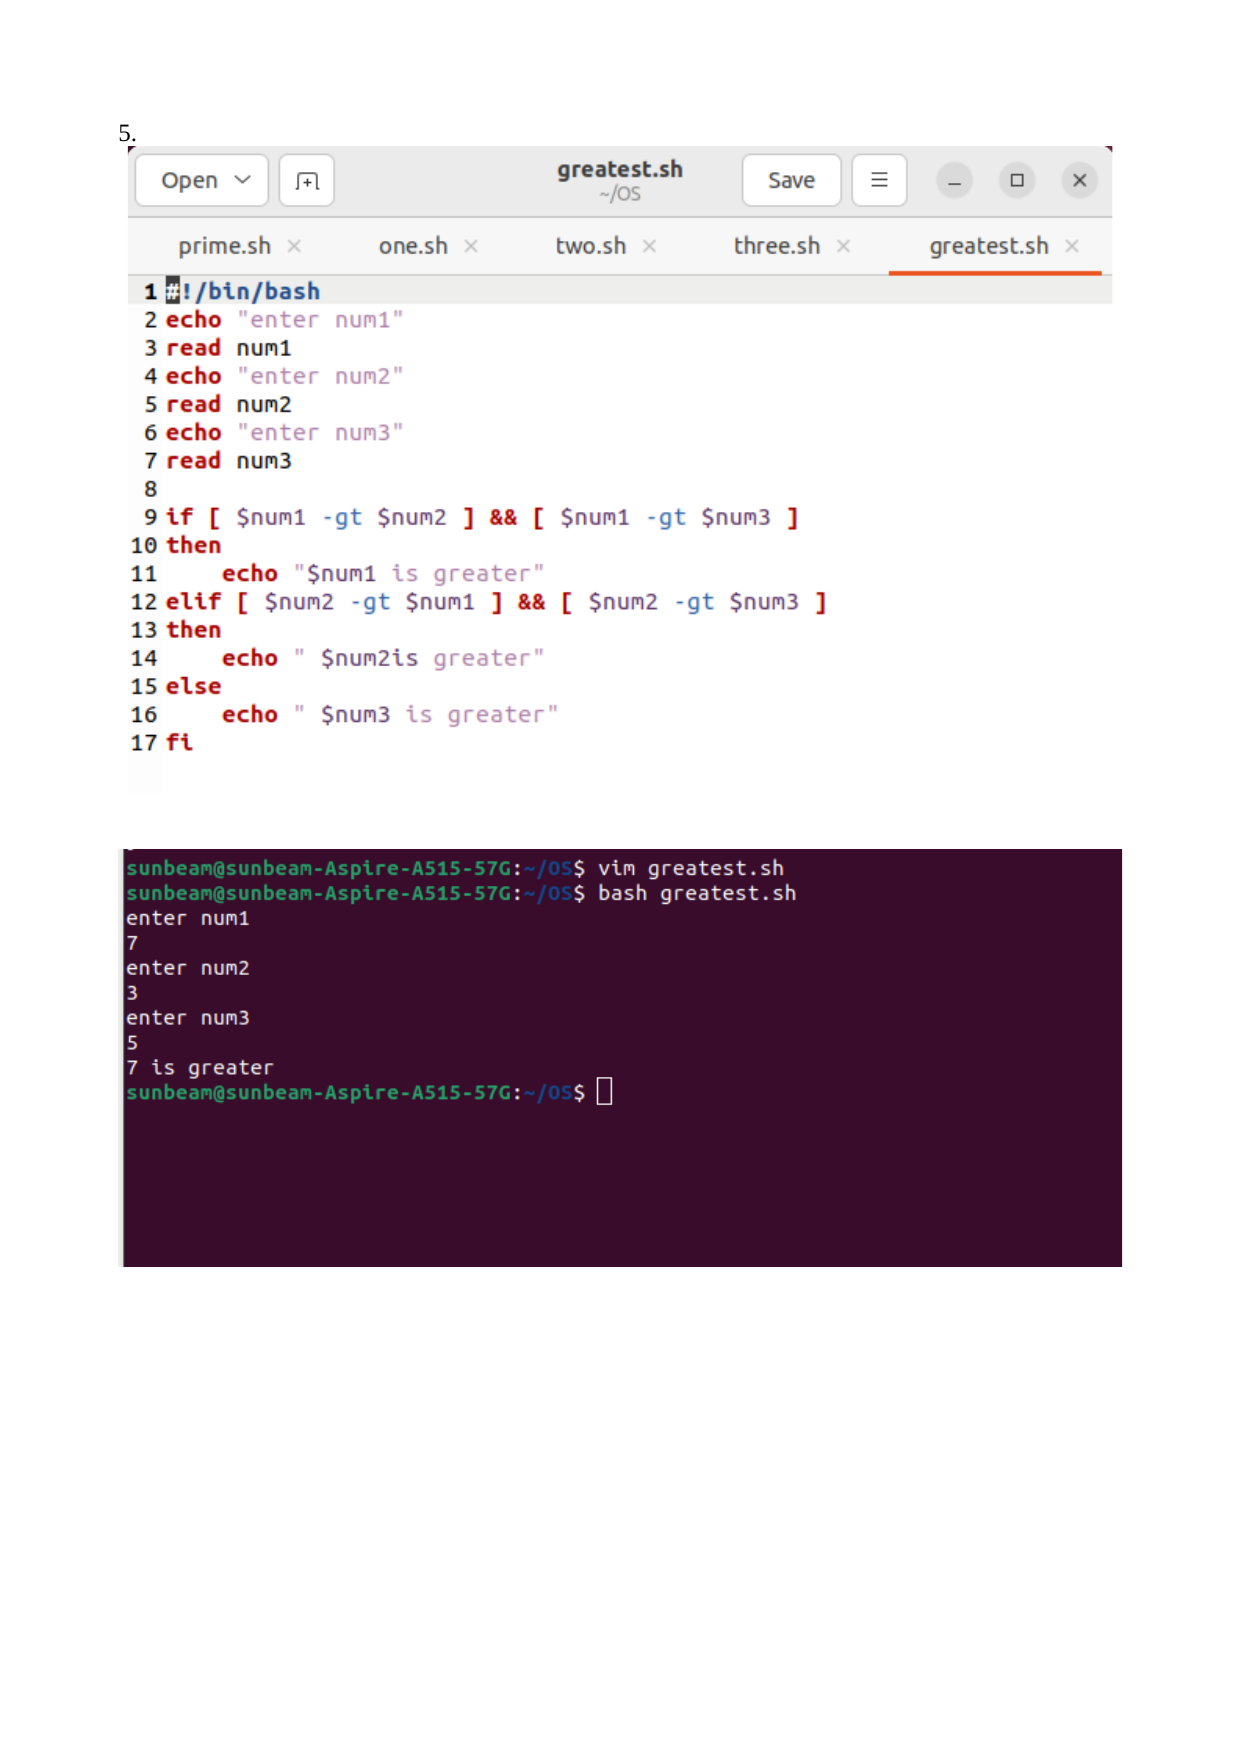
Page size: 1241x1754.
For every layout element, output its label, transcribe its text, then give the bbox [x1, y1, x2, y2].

picture [118, 849, 1123, 1267]
picture [127, 146, 1113, 793]
text 5. [118, 118, 1122, 147]
